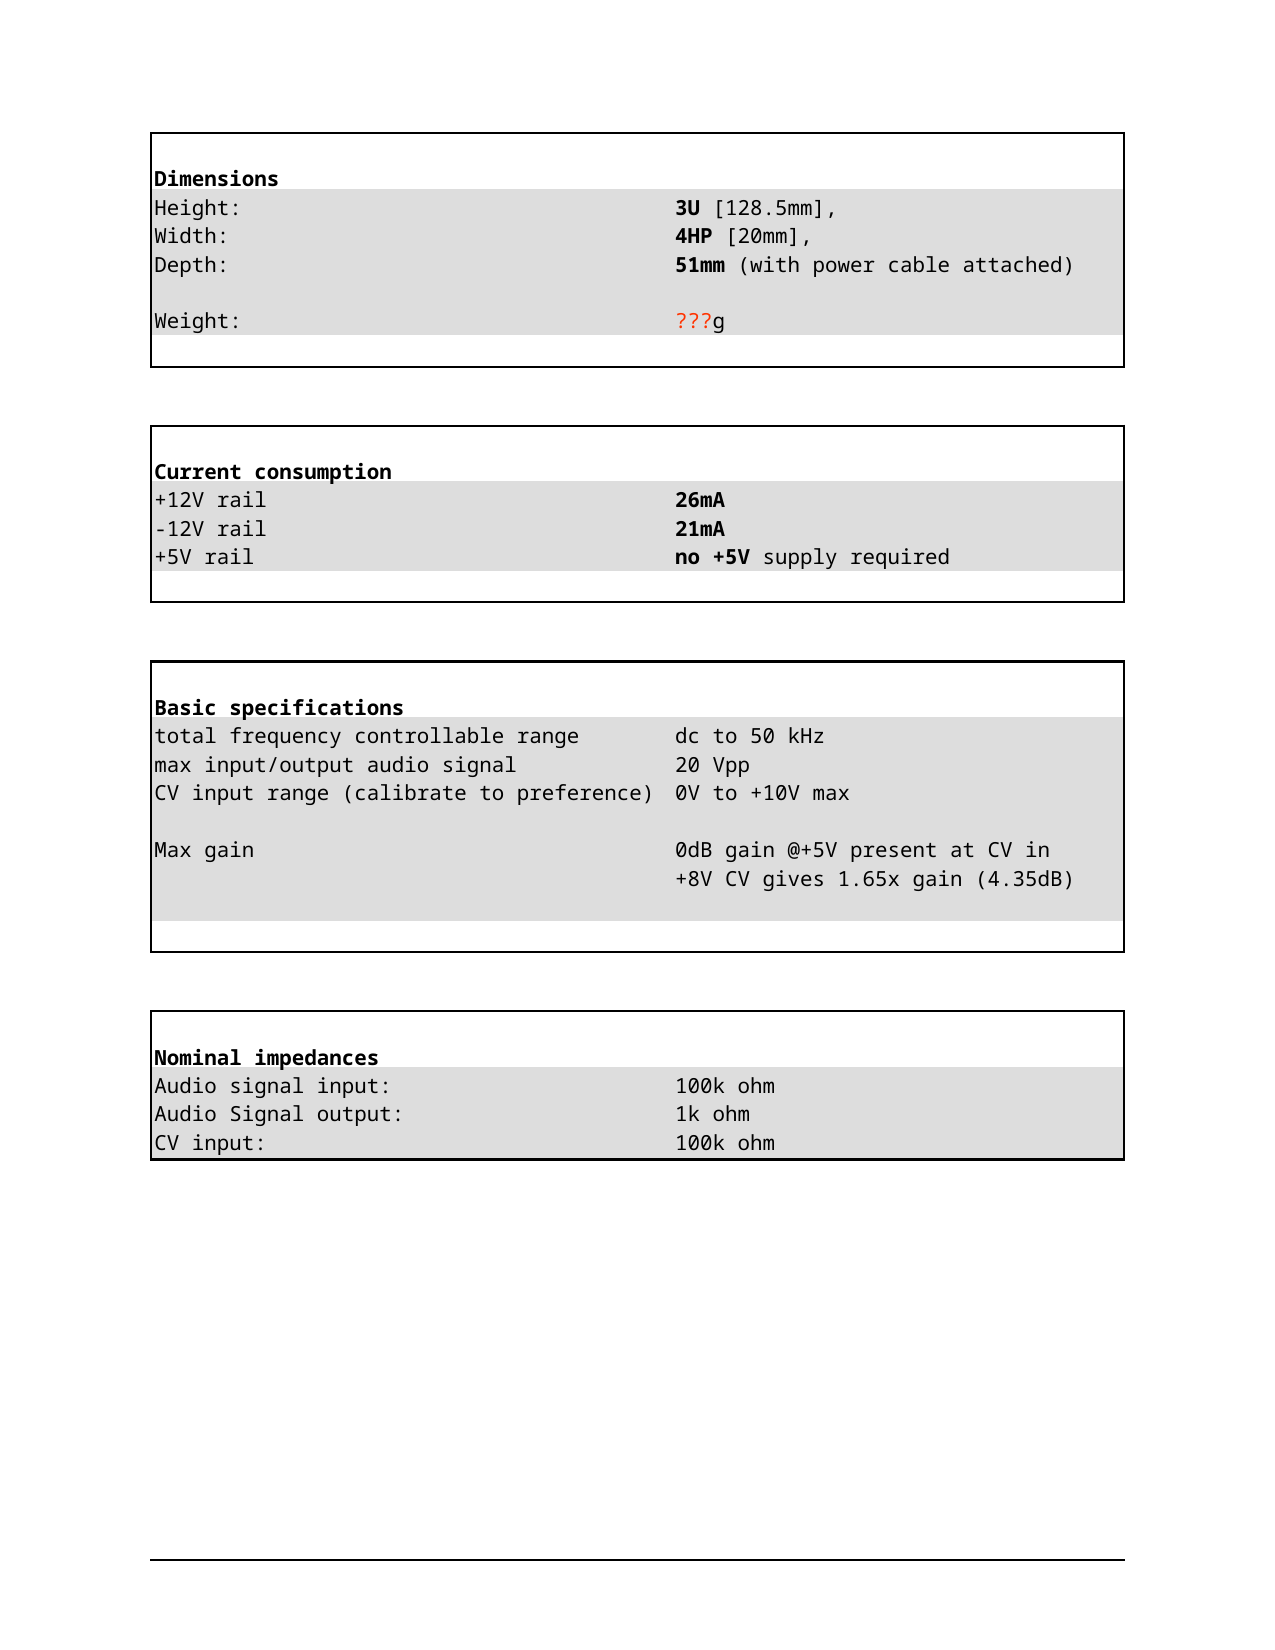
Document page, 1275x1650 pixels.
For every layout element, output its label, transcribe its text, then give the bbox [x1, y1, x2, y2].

text Audio signal input: 100k ohm Audio Signal output: 1k ohm [152, 1067, 1123, 1124]
text Nominal impedances [152, 1038, 1123, 1067]
text max input/output audio signal 20 Vpp [152, 746, 1123, 774]
text Height: 3U [128.5mm], [152, 189, 1123, 217]
text Width: 4HP [20mm], [152, 217, 1123, 246]
text Max gain 0dB gain @+5V present at CV in [152, 831, 1123, 859]
text +8V CV gives 1.65x gain (4.35dB) [152, 859, 1123, 888]
text CV input: 100k ohm [152, 1124, 1123, 1158]
text +5V rail no +5V supply required [152, 538, 1123, 571]
text +12V rail 26mA [152, 481, 1123, 510]
text total frequency controllable range dc to 50 kHz [152, 717, 1123, 746]
text Depth: 51mm (with power cable attached) [152, 246, 1123, 274]
text Weight: ???g [152, 302, 1123, 335]
text CV input range (calibrate to preference) 0V to +10V max [152, 774, 1123, 803]
text Basic specifications [152, 689, 1123, 717]
text Current consumption [152, 453, 1123, 481]
text -12V rail 21mA [152, 510, 1123, 538]
text Dimensions [152, 160, 1123, 189]
